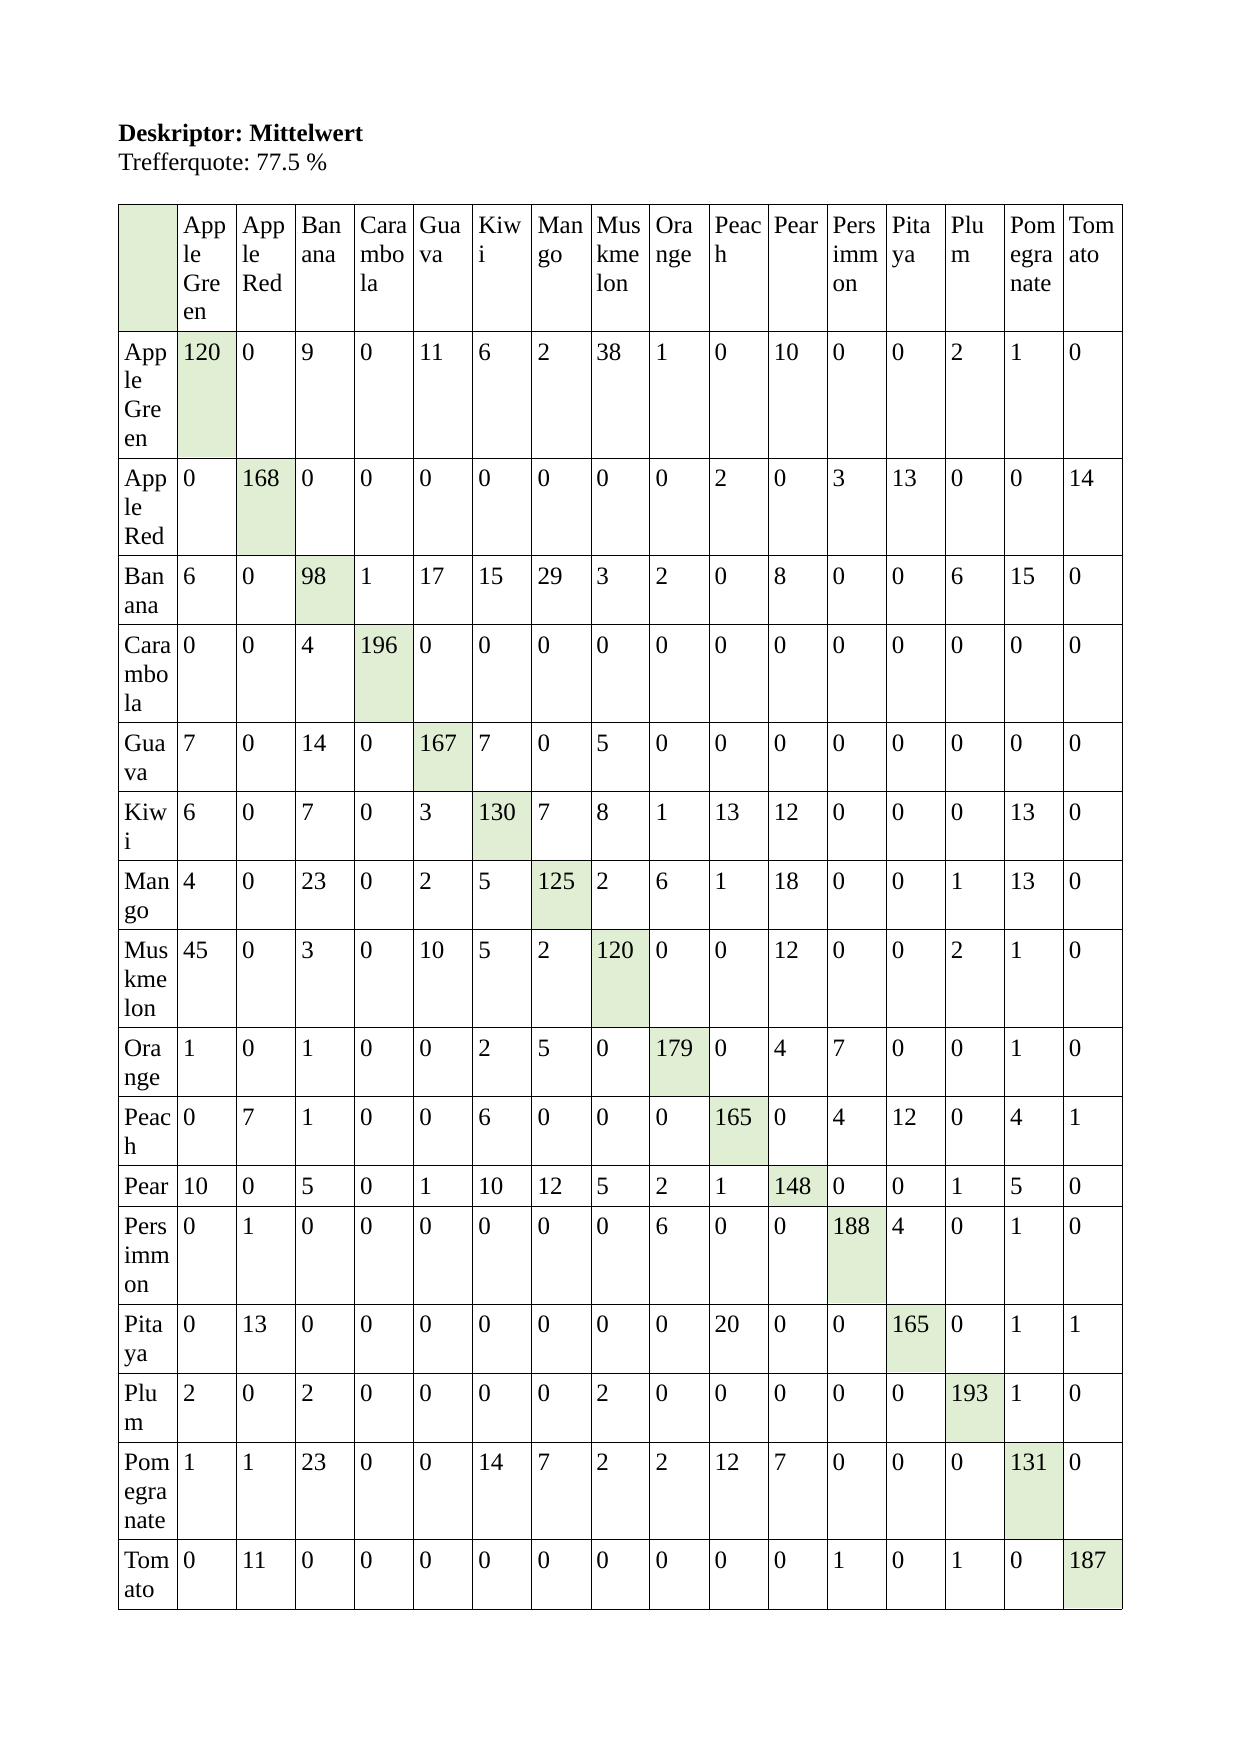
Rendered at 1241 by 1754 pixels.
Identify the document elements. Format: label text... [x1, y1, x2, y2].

table_cell 1 [296, 1028, 354, 1096]
table_cell 0 [355, 1374, 413, 1442]
table_cell 0 [532, 1097, 591, 1165]
table_cell 1 [355, 556, 413, 624]
table_cell 0 [532, 625, 591, 722]
table_cell 120 [178, 332, 236, 457]
table_cell 11 [237, 1540, 295, 1608]
table_cell 0 [473, 459, 531, 555]
table_cell 10 [178, 1166, 236, 1206]
table_cell 0 [1064, 792, 1122, 860]
table_cell 2 [414, 861, 472, 929]
table_cell 1 [237, 1443, 295, 1539]
table_cell 9 [296, 332, 354, 457]
table_cell 0 [1005, 1540, 1063, 1608]
table_cell 3 [414, 792, 472, 860]
table_cell 12 [532, 1166, 591, 1206]
table_cell 0 [592, 1097, 649, 1165]
table_cell 0 [946, 792, 1004, 860]
table_cell 0 [710, 1028, 768, 1096]
table_cell 0 [887, 556, 945, 624]
table_header Plum [946, 205, 1004, 331]
table_cell 0 [178, 625, 236, 722]
table_cell 0 [650, 1305, 709, 1372]
table_cell 4 [828, 1097, 886, 1165]
table_header Pomegranate [1005, 205, 1063, 331]
table_cell Carambola [119, 625, 177, 722]
table_cell 0 [1005, 625, 1063, 722]
table_cell 0 [296, 459, 354, 555]
table_cell 1 [1005, 1305, 1063, 1372]
table_cell 5 [532, 1028, 591, 1096]
table_header Guava [414, 205, 472, 331]
table_cell 2 [946, 930, 1004, 1027]
table_cell 0 [355, 1540, 413, 1608]
table_cell 0 [473, 1207, 531, 1303]
table_cell 0 [828, 792, 886, 860]
table_header Apple Green [178, 205, 236, 331]
table_cell 0 [946, 1207, 1004, 1303]
table_cell 0 [1064, 930, 1122, 1027]
table_cell 0 [650, 1374, 709, 1442]
table_cell 5 [592, 1166, 649, 1206]
table_cell 1 [828, 1540, 886, 1608]
table_cell 1 [1064, 1305, 1122, 1372]
table_cell 5 [473, 861, 531, 929]
table_cell 0 [710, 332, 768, 457]
table_cell 4 [178, 861, 236, 929]
table_cell Mango [119, 861, 177, 929]
table_cell 0 [828, 332, 886, 457]
table_cell 5 [1005, 1166, 1063, 1206]
table_cell 7 [769, 1443, 827, 1539]
table_cell 0 [355, 1097, 413, 1165]
table_cell 0 [828, 861, 886, 929]
table_cell 0 [887, 1540, 945, 1608]
table_cell 2 [650, 1443, 709, 1539]
table_cell 0 [237, 1374, 295, 1442]
table_cell 0 [592, 625, 649, 722]
table_cell 0 [178, 459, 236, 555]
table_cell 0 [178, 1540, 236, 1608]
table_cell 7 [532, 1443, 591, 1539]
table_cell 98 [296, 556, 354, 624]
table_cell 0 [1064, 1374, 1122, 1442]
table_header Kiwi [473, 205, 531, 331]
table_cell 15 [1005, 556, 1063, 624]
table_cell 0 [178, 1305, 236, 1372]
table_cell 14 [1064, 459, 1122, 555]
table_cell 0 [946, 1305, 1004, 1372]
table_cell 0 [887, 1374, 945, 1442]
table_header Muskmelon [592, 205, 649, 331]
table_cell 13 [710, 792, 768, 860]
table_cell 23 [296, 861, 354, 929]
table_cell 6 [650, 1207, 709, 1303]
table_cell 0 [710, 1207, 768, 1303]
table_cell 7 [828, 1028, 886, 1096]
table_cell 0 [355, 1166, 413, 1206]
table_cell 0 [769, 625, 827, 722]
table_cell 5 [296, 1166, 354, 1206]
table_cell 1 [1064, 1097, 1122, 1165]
table_cell 0 [414, 1540, 472, 1608]
table_cell 167 [414, 723, 472, 791]
table_cell Pitaya [119, 1305, 177, 1372]
table_cell 0 [178, 1207, 236, 1303]
table_cell 0 [355, 1305, 413, 1372]
table_cell 2 [473, 1028, 531, 1096]
table_cell 38 [592, 332, 649, 457]
table_cell 4 [296, 625, 354, 722]
table_cell 8 [769, 556, 827, 624]
table_cell 10 [769, 332, 827, 457]
table_cell 0 [355, 1207, 413, 1303]
table_cell 2 [946, 332, 1004, 457]
table_cell 125 [532, 861, 591, 929]
table_cell 5 [592, 723, 649, 791]
table_cell 0 [710, 930, 768, 1027]
table_cell 0 [532, 1305, 591, 1372]
table_cell 0 [1064, 625, 1122, 722]
table_cell 0 [828, 556, 886, 624]
table_cell 0 [650, 625, 709, 722]
table_cell 0 [237, 625, 295, 722]
table_cell 0 [355, 861, 413, 929]
table_cell 8 [592, 792, 649, 860]
table_cell 0 [532, 723, 591, 791]
table_cell 1 [1005, 1028, 1063, 1096]
table_cell 0 [237, 1028, 295, 1096]
table_cell 0 [296, 1207, 354, 1303]
table_cell 1 [710, 1166, 768, 1206]
table_cell 13 [237, 1305, 295, 1372]
table_cell 1 [178, 1443, 236, 1539]
table_cell 0 [828, 930, 886, 1027]
table_cell 0 [237, 723, 295, 791]
table_cell 4 [769, 1028, 827, 1096]
table_cell 196 [355, 625, 413, 722]
table_cell 1 [946, 1166, 1004, 1206]
table_cell 2 [592, 1374, 649, 1442]
table_cell 0 [887, 723, 945, 791]
table_cell 2 [532, 332, 591, 457]
table_cell 0 [769, 1305, 827, 1372]
table_cell 0 [237, 930, 295, 1027]
table_cell 179 [650, 1028, 709, 1096]
table_cell 0 [355, 792, 413, 860]
table_cell 1 [178, 1028, 236, 1096]
table_header Tomato [1064, 205, 1122, 331]
table_cell 7 [532, 792, 591, 860]
table_cell 0 [769, 723, 827, 791]
table_cell 6 [473, 332, 531, 457]
table_cell 0 [828, 1374, 886, 1442]
table_cell 0 [946, 1443, 1004, 1539]
table_cell 0 [355, 459, 413, 555]
table_cell 0 [414, 1028, 472, 1096]
text Trefferquote: 77.5 % [118, 147, 1122, 176]
table_cell 0 [237, 1166, 295, 1206]
table_cell 10 [473, 1166, 531, 1206]
table_header Peach [710, 205, 768, 331]
table_header Apple Red [237, 205, 295, 331]
table_cell 165 [710, 1097, 768, 1165]
table_cell 7 [178, 723, 236, 791]
table_cell 0 [710, 625, 768, 722]
table_cell 0 [769, 1097, 827, 1165]
table_cell 0 [946, 625, 1004, 722]
table_cell 0 [532, 459, 591, 555]
table_cell 7 [296, 792, 354, 860]
table_cell 0 [1064, 1207, 1122, 1303]
table_cell 0 [355, 723, 413, 791]
table_cell 0 [1064, 1166, 1122, 1206]
table_header Mango [532, 205, 591, 331]
table_cell 0 [710, 723, 768, 791]
table_cell 0 [237, 332, 295, 457]
table_cell 120 [592, 930, 649, 1027]
table_cell 0 [355, 332, 413, 457]
table_cell 0 [414, 1097, 472, 1165]
table_cell 6 [178, 556, 236, 624]
table_cell 12 [769, 792, 827, 860]
table_cell Pomegranate [119, 1443, 177, 1539]
table_cell 6 [473, 1097, 531, 1165]
table_cell 0 [650, 459, 709, 555]
table_cell 0 [1005, 723, 1063, 791]
table_cell 0 [946, 1028, 1004, 1096]
table_cell 0 [592, 1305, 649, 1372]
table_cell 1 [1005, 332, 1063, 457]
table_cell 0 [710, 1540, 768, 1608]
table_cell 2 [592, 1443, 649, 1539]
table_cell 0 [887, 861, 945, 929]
table_cell 12 [887, 1097, 945, 1165]
table_cell Tomato [119, 1540, 177, 1608]
table_cell 0 [1064, 556, 1122, 624]
table_cell 0 [414, 1443, 472, 1539]
table_cell Plum [119, 1374, 177, 1442]
table_cell Banana [119, 556, 177, 624]
table_cell 7 [473, 723, 531, 791]
table_cell 0 [769, 1540, 827, 1608]
table_cell Apple Red [119, 459, 177, 555]
table_cell 0 [1005, 459, 1063, 555]
table_cell Peach [119, 1097, 177, 1165]
table_cell 5 [473, 930, 531, 1027]
table_cell Persimmon [119, 1207, 177, 1303]
table_cell 0 [592, 1028, 649, 1096]
table_header Persimmon [828, 205, 886, 331]
table_cell 0 [237, 792, 295, 860]
table_cell 0 [769, 1374, 827, 1442]
table_cell 2 [650, 556, 709, 624]
table_cell 0 [473, 1374, 531, 1442]
table_cell 20 [710, 1305, 768, 1372]
table_cell Muskmelon [119, 930, 177, 1027]
table_cell 0 [1064, 332, 1122, 457]
table_cell 165 [887, 1305, 945, 1372]
table_cell 193 [946, 1374, 1004, 1442]
table_cell 0 [828, 723, 886, 791]
table_cell 188 [828, 1207, 886, 1303]
table_cell 0 [650, 723, 709, 791]
table_cell 1 [1005, 1207, 1063, 1303]
table_cell 4 [887, 1207, 945, 1303]
table_cell 168 [237, 459, 295, 555]
table_cell 0 [887, 1028, 945, 1096]
table_cell 13 [1005, 792, 1063, 860]
table_cell 14 [473, 1443, 531, 1539]
table_cell 0 [1064, 1028, 1122, 1096]
table_cell Apple Green [119, 332, 177, 457]
table_cell 6 [178, 792, 236, 860]
table_cell 0 [355, 930, 413, 1027]
table_cell 0 [769, 1207, 827, 1303]
table_cell 7 [237, 1097, 295, 1165]
table_cell 0 [887, 792, 945, 860]
table_header Orange [650, 205, 709, 331]
table_cell 1 [650, 792, 709, 860]
table_header Pear [769, 205, 827, 331]
table_cell 0 [1064, 861, 1122, 929]
table_cell 0 [237, 861, 295, 929]
table_cell 0 [532, 1207, 591, 1303]
table_cell 23 [296, 1443, 354, 1539]
table_cell 0 [887, 625, 945, 722]
table_cell 0 [887, 1443, 945, 1539]
table_cell 45 [178, 930, 236, 1027]
table_cell Kiwi [119, 792, 177, 860]
table_cell 0 [828, 1305, 886, 1372]
table_cell 1 [710, 861, 768, 929]
table_cell 0 [769, 459, 827, 555]
table_cell 0 [414, 625, 472, 722]
table_cell 0 [296, 1540, 354, 1608]
table_cell 0 [532, 1540, 591, 1608]
table_cell 13 [887, 459, 945, 555]
table_header Banana [296, 205, 354, 331]
table_header Carambola [355, 205, 413, 331]
table_cell 1 [237, 1207, 295, 1303]
table_cell 0 [592, 459, 649, 555]
table_cell 0 [710, 556, 768, 624]
table_cell 1 [1005, 930, 1063, 1027]
table_cell 17 [414, 556, 472, 624]
table_cell 3 [296, 930, 354, 1027]
table_cell 0 [1064, 1443, 1122, 1539]
text Deskriptor: Mittelwert [118, 118, 1122, 147]
table_cell 0 [887, 332, 945, 457]
table_cell 131 [1005, 1443, 1063, 1539]
table_cell 2 [650, 1166, 709, 1206]
table_cell 12 [769, 930, 827, 1027]
table_cell 2 [178, 1374, 236, 1442]
table_cell 0 [710, 1374, 768, 1442]
table_cell 11 [414, 332, 472, 457]
table_cell 10 [414, 930, 472, 1027]
table_cell 148 [769, 1166, 827, 1206]
table_cell 187 [1064, 1540, 1122, 1608]
table_cell 130 [473, 792, 531, 860]
table_cell 0 [178, 1097, 236, 1165]
table_cell 0 [592, 1540, 649, 1608]
table_cell 0 [946, 459, 1004, 555]
table_header [119, 205, 177, 331]
table_cell 0 [828, 1443, 886, 1539]
table_cell 0 [1064, 723, 1122, 791]
table_cell 0 [414, 1207, 472, 1303]
table_cell 18 [769, 861, 827, 929]
table_cell 2 [532, 930, 591, 1027]
table_cell 0 [650, 1097, 709, 1165]
table_cell 0 [355, 1443, 413, 1539]
table_cell 1 [946, 1540, 1004, 1608]
table_cell 1 [1005, 1374, 1063, 1442]
table_cell 1 [414, 1166, 472, 1206]
table_cell Pear [119, 1166, 177, 1206]
table_cell 0 [414, 1305, 472, 1372]
table_cell 4 [1005, 1097, 1063, 1165]
table_cell 0 [650, 1540, 709, 1608]
table_cell 0 [887, 930, 945, 1027]
table_cell 6 [650, 861, 709, 929]
table_cell 6 [946, 556, 1004, 624]
table_cell 1 [650, 332, 709, 457]
table_cell 0 [473, 625, 531, 722]
table_cell 13 [1005, 861, 1063, 929]
table_cell 0 [296, 1305, 354, 1372]
table_cell 3 [828, 459, 886, 555]
table_cell 2 [592, 861, 649, 929]
table_cell 0 [414, 1374, 472, 1442]
table_cell 0 [473, 1305, 531, 1372]
table_cell 12 [710, 1443, 768, 1539]
table_header Pitaya [887, 205, 945, 331]
table_cell 0 [592, 1207, 649, 1303]
table_cell 0 [473, 1540, 531, 1608]
table_cell 2 [710, 459, 768, 555]
table_cell 3 [592, 556, 649, 624]
table_cell 0 [946, 1097, 1004, 1165]
table_cell 1 [296, 1097, 354, 1165]
table_cell 0 [946, 723, 1004, 791]
table_cell 0 [532, 1374, 591, 1442]
table_cell 29 [532, 556, 591, 624]
table_cell 0 [887, 1166, 945, 1206]
table_cell Orange [119, 1028, 177, 1096]
table_cell 14 [296, 723, 354, 791]
table_cell 0 [828, 1166, 886, 1206]
table_cell 15 [473, 556, 531, 624]
table_cell Guava [119, 723, 177, 791]
table_cell 0 [650, 930, 709, 1027]
table_cell 0 [237, 556, 295, 624]
table_cell 2 [296, 1374, 354, 1442]
table_cell 1 [946, 861, 1004, 929]
table_cell 0 [355, 1028, 413, 1096]
table_cell 0 [828, 625, 886, 722]
table_cell 0 [414, 459, 472, 555]
